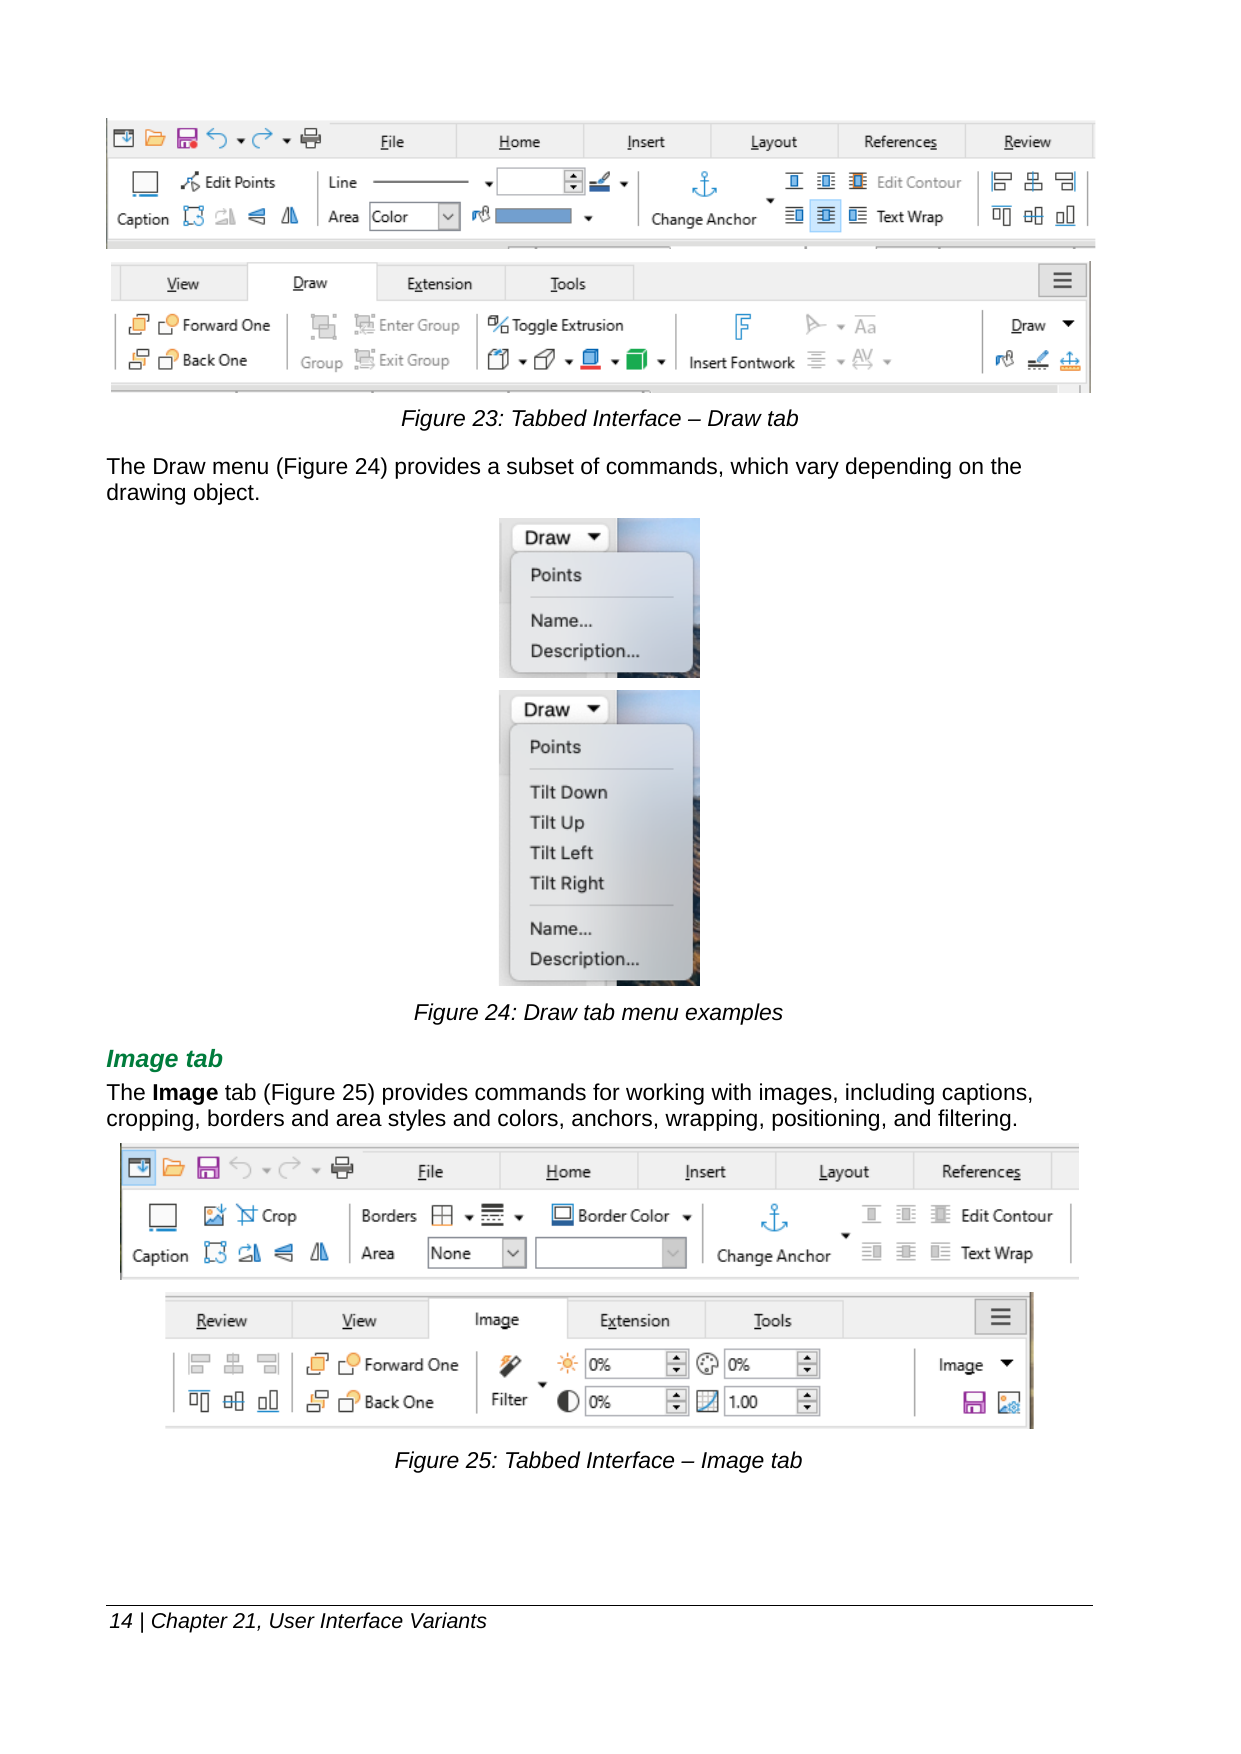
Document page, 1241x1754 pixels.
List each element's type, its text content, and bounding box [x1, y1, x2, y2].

text Figure 25: Tabbed Interface – Image tab [107, 1447, 1092, 1473]
text Figure 23: Tabbed Interface – Draw tab [106, 405, 1096, 431]
subtitle Image tab [106, 1043, 1093, 1072]
picture [120, 1143, 1079, 1280]
picture [111, 261, 1091, 393]
picture [165, 1292, 1034, 1429]
text The Image tab (Figure 25) provides commands for working with images, including captions, cropping, borders and area styles and colors, anchors, wrapping, positioning, and filtering. [106, 1078, 1093, 1131]
picture [498, 690, 700, 986]
text The Draw menu (Figure 24) provides a subset of commands, which vary depending on the drawing object. [106, 453, 1093, 506]
picture [499, 518, 700, 678]
text Figure 24: Draw tab menu examples [383, 998, 816, 1025]
picture [106, 118, 1096, 249]
